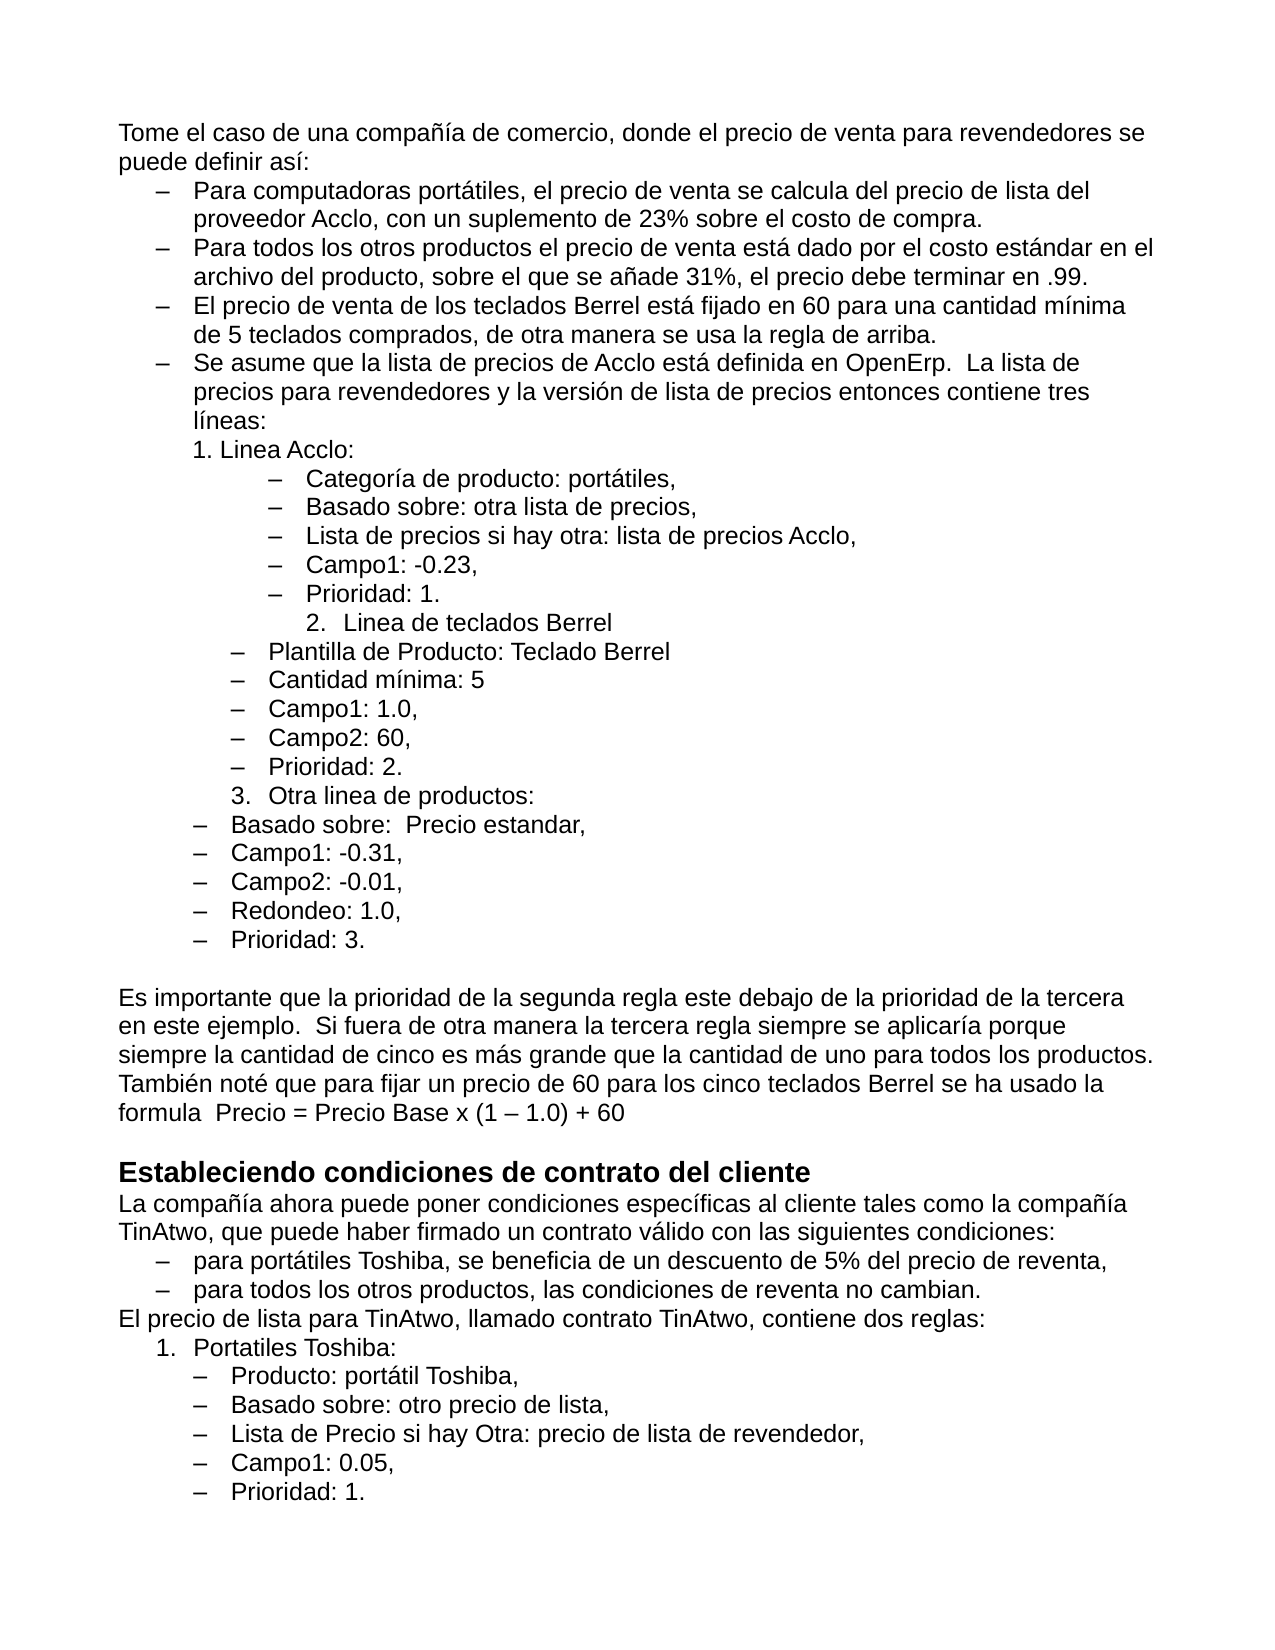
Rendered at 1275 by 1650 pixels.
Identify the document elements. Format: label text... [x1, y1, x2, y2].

list Prioridad: 2. [231, 752, 1157, 781]
list Campo1: 1.0, [231, 694, 1157, 723]
list Prioridad: 1. [268, 579, 1157, 608]
list Para computadoras portátiles, el precio de venta se calcula del precio de lista del proveedor Acclo, con un suplemento de 23% sobre el costo de compra. [156, 176, 1157, 233]
list Basado sobre: Precio estandar, [193, 809, 1157, 838]
list El precio de venta de los teclados Berrel está fijado en 60 para una cantidad mínima de 5 teclados comprados, de otra manera se usa la regla de arriba. [156, 291, 1157, 348]
text Estableciendo condiciones de contrato del cliente [118, 1155, 1157, 1189]
list Redondeo: 1.0, [193, 896, 1157, 925]
list Se asume que la lista de precios de Acclo está definida en OpenErp. La lista de precios para revendedores y la versión de lista de precios entonces contiene tres líneas: [156, 348, 1157, 435]
list Campo1: -0.31, [193, 838, 1157, 867]
list Otra linea de productos: [231, 781, 1157, 809]
text 1. Linea Acclo: [118, 435, 1157, 463]
list para portátiles Toshiba, se beneficia de un descuento de 5% del precio de reventa, [156, 1246, 1157, 1275]
list Cantidad mínima: 5 [231, 665, 1157, 694]
text La compañía ahora puede poner condiciones específicas al cliente tales como la compañía TinAtwo, que puede haber firmado un contrato válido con las siguientes condiciones: [118, 1189, 1157, 1246]
list para todos los otros productos, las condiciones de reventa no cambian. [156, 1275, 1157, 1304]
list Prioridad: 1. [193, 1477, 1157, 1506]
text Es importante que la prioridad de la segunda regla este debajo de la prioridad de la tercera en este ejemplo. Si fuera de otra manera la tercera regla siempre se aplicaría porque siempre la cantidad de cinco es más grande que la cantidad de uno para todos los productos. [118, 983, 1157, 1069]
text Tome el caso de una compañía de comercio, donde el precio de venta para revendedores se puede definir así: [118, 118, 1157, 176]
list Basado sobre: otra lista de precios, [268, 492, 1157, 521]
list Campo1: 0.05, [193, 1448, 1157, 1477]
list Producto: portátil Toshiba, [193, 1361, 1157, 1390]
list Campo2: 60, [231, 723, 1157, 752]
list Prioridad: 3. [193, 925, 1157, 954]
list Basado sobre: otro precio de lista, [193, 1390, 1157, 1419]
list Para todos los otros productos el precio de venta está dado por el costo estándar en el archivo del producto, sobre el que se añade 31%, el precio debe terminar en .99. [156, 233, 1157, 291]
list Plantilla de Producto: Teclado Berrel [231, 637, 1157, 665]
list Linea de teclados Berrel [306, 608, 1157, 637]
list Lista de Precio si hay Otra: precio de lista de revendedor, [193, 1419, 1157, 1448]
list Campo2: -0.01, [193, 867, 1157, 896]
list Portatiles Toshiba: [156, 1333, 1157, 1361]
list Lista de precios si hay otra: lista de precios Acclo, [268, 521, 1157, 550]
text El precio de lista para TinAtwo, llamado contrato TinAtwo, contiene dos reglas: [118, 1304, 1157, 1333]
list Categoría de producto: portátiles, [268, 463, 1157, 492]
text También noté que para fijar un precio de 60 para los cinco teclados Berrel se ha usado la formula Precio = Precio Base x (1 – 1.0) + 60 [118, 1069, 1157, 1126]
list Campo1: -0.23, [268, 550, 1157, 579]
